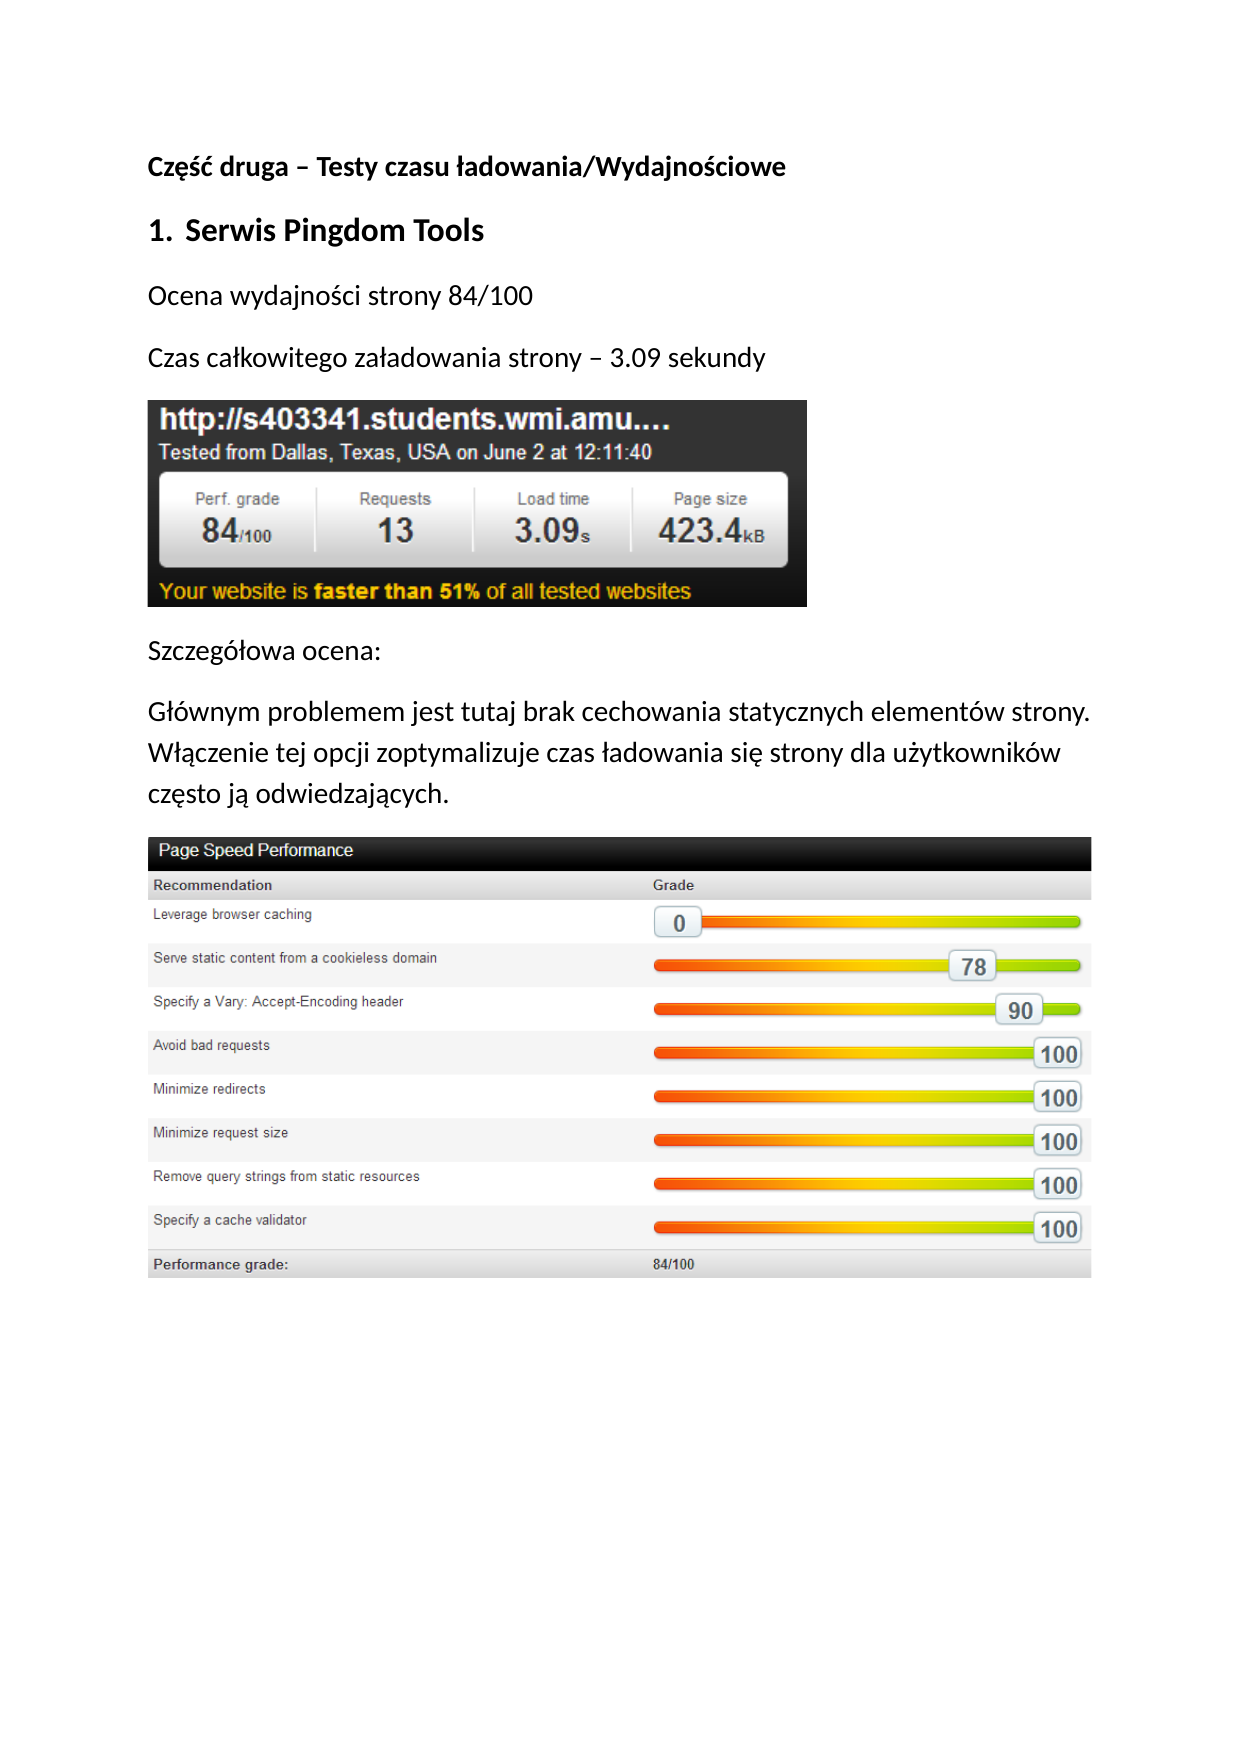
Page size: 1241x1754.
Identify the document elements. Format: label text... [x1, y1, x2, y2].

text Czas całkowitego załadowania strony – 3.09 sekundy [148, 339, 1093, 374]
text Głównym problemem jest tutaj brak cechowania statycznych elementów strony. Włączenie tej opcji zoptymalizuje czas ładowania się strony dla użytkowników często ją odwiedzających. [148, 693, 1093, 811]
text Ocena wydajności strony 84/100 [148, 277, 1093, 313]
list Serwis Pingdom Tools [148, 209, 1093, 250]
picture [147, 837, 1092, 1278]
text Szczegółowa ocena: [148, 632, 1093, 667]
picture [147, 400, 807, 607]
text Część druga – Testy czasu ładowania/Wydajnościowe [148, 148, 1093, 183]
